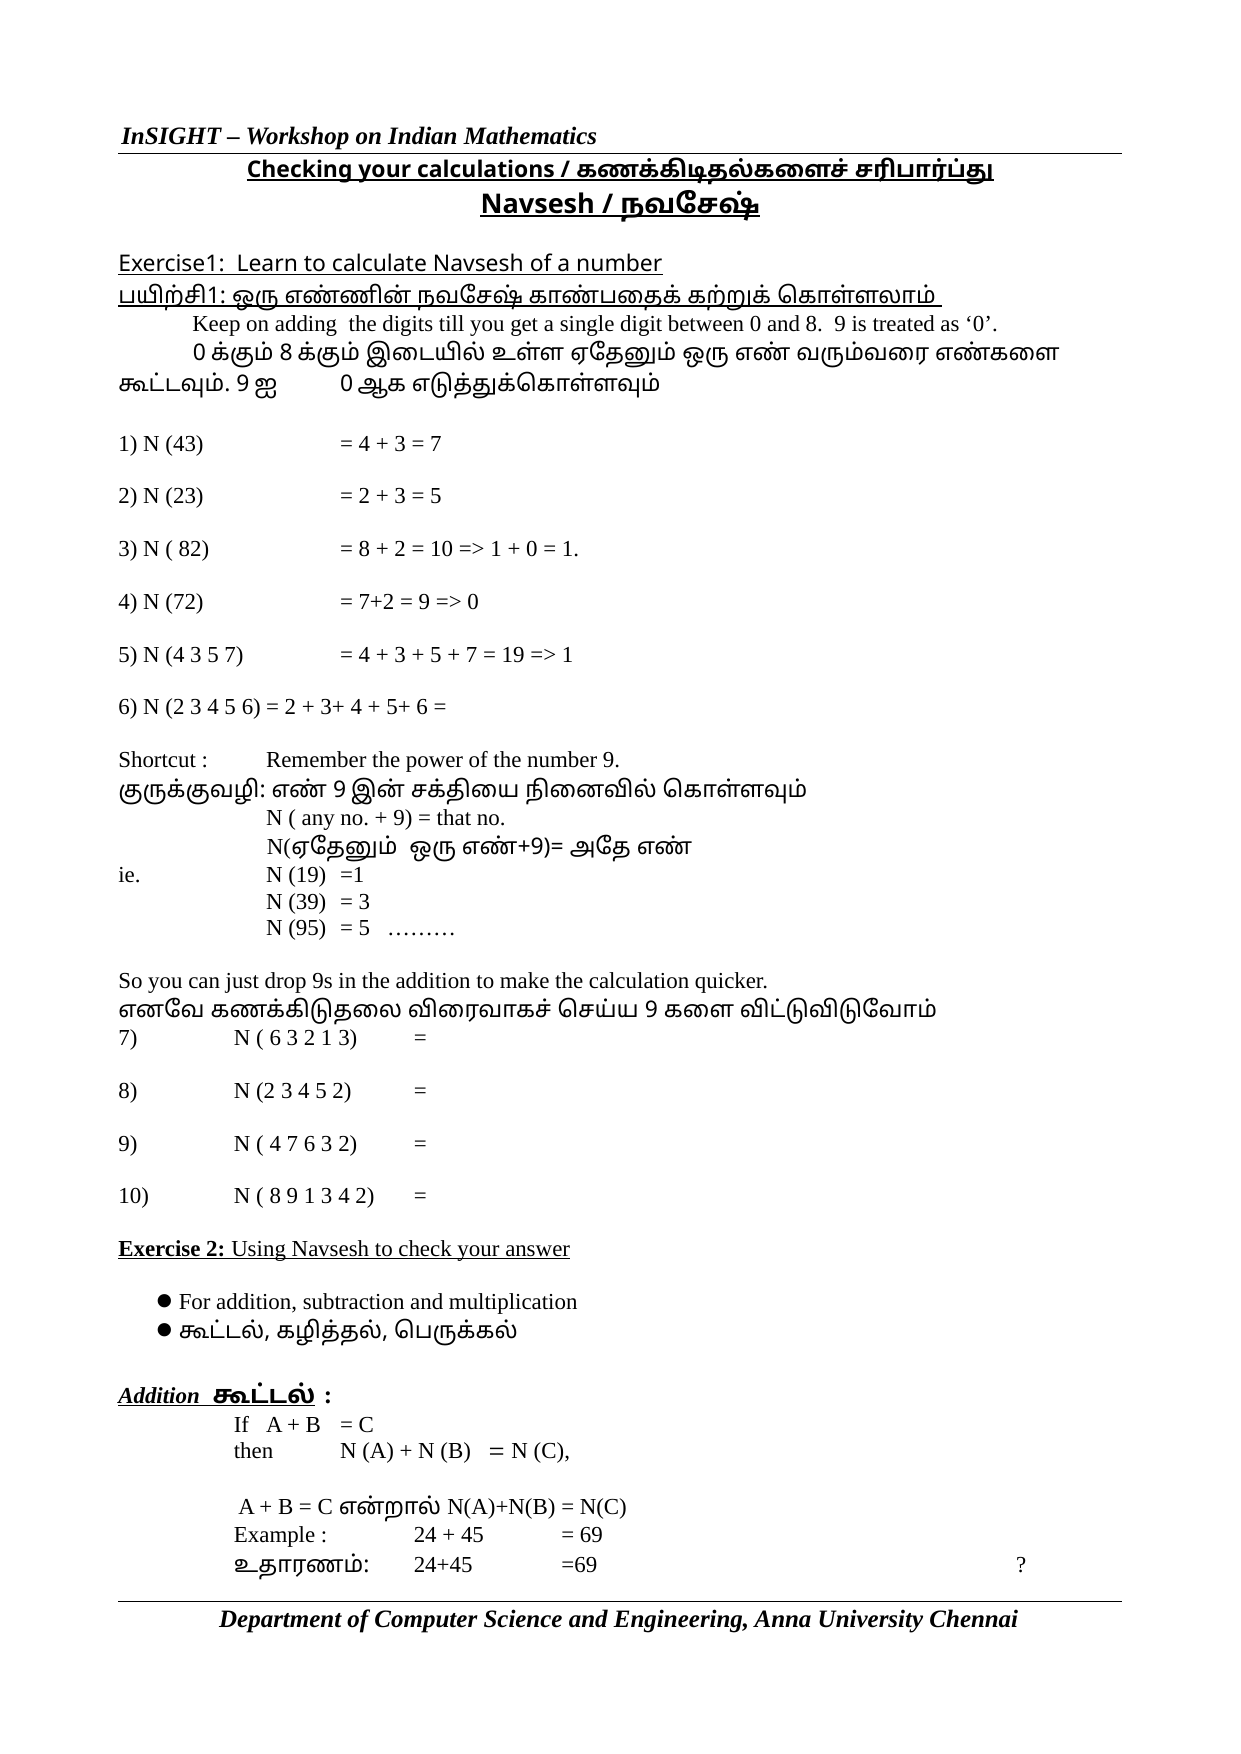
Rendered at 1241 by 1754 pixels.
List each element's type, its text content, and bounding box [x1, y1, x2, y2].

text 0க்கும் 8க்கும் இடையில் உள்ள ஏதேனும் ஒரு எண் வரும்வரை எண்களை கூட்டவும். 9ஐ 0ஆக எடுத்துக்கொள்ளவும் [118, 336, 1122, 399]
text 2) N (23) = 2 + 3 = 5 [118, 483, 1122, 509]
text Exercise1: Learn to calculate Navsesh of a number [118, 247, 1122, 278]
list கூட்டல், கழித்தல், பெருக்கல் [156, 1314, 1122, 1346]
text 1) N (43) = 4 + 3 = 7 [118, 430, 1122, 456]
text N ( any no. + 9) = that no. [118, 804, 1122, 830]
text Exercise 2: Using Navsesh to check your answer [118, 1235, 1122, 1262]
text N (39) = 3 [118, 888, 1122, 914]
text Shortcut : Remember the power of the number 9. [118, 746, 1122, 772]
text 8) N (2 3 4 5 2) = [118, 1077, 1122, 1103]
text 9) N ( 4 7 6 3 2) = [118, 1130, 1122, 1156]
text then N (A) + N (B) = N (C), [118, 1437, 1122, 1463]
subtitle Checking your calculations / கணக்கிடிதல்களைச் சரிபார்ப்து [118, 154, 1122, 184]
list For addition, subtraction and multiplication [156, 1288, 1122, 1314]
text N(ஏதேனும் ஒரு எண்+9)= அதே எண் [118, 830, 1122, 861]
text உதாரணம்: 24+45 =69 ? [118, 1547, 1122, 1579]
text Keep on adding the digits till you get a single digit between 0 and 8. 9 is treated as ‘0’. [118, 310, 1122, 336]
text 5) N (4 3 5 7) = 4 + 3 + 5 + 7 = 19 => 1 [118, 641, 1122, 667]
text 10) N ( 8 9 1 3 4 2) = [118, 1182, 1122, 1209]
text Addition கூட்டல் : [118, 1377, 1122, 1411]
text 3) N ( 82) = 8 + 2 = 10 => 1 + 0 = 1. [118, 535, 1122, 562]
text So you can just drop 9s in the addition to make the calculation quicker. [118, 967, 1122, 993]
text Example : 24 + 45 = 69 [118, 1521, 1122, 1547]
text ie. N (19) =1 [118, 861, 1122, 888]
text பயிற்சி1: ஒரு எண்ணின் நவசேஷ் காண்பதைக் கற்றுக் கொள்ளலாம் [118, 278, 1122, 310]
text குருக்குவழி: எண் 9இன் சக்தியை நினைவில் கொள்ளவும் [118, 772, 1122, 804]
text 7) N ( 6 3 2 1 3) = [118, 1024, 1122, 1051]
text 4) N (72) = 7+2 = 9 => 0 [118, 588, 1122, 614]
text எனவே கணக்கிடுதலை விரைவாகச் செய்ய 9 களை விட்டுவிடுவோம் [118, 993, 1122, 1024]
text If A + B = C [118, 1411, 1122, 1437]
text A + B = C என்றால் N(A)+N(B) = N(C) [118, 1490, 1122, 1521]
text Navsesh / நவசேஷ் [118, 184, 1122, 221]
text 6) N (2 3 4 5 6) = 2 + 3+ 4 + 5+ 6 = [118, 693, 1122, 720]
text N (95) = 5 ……… [118, 914, 1122, 940]
